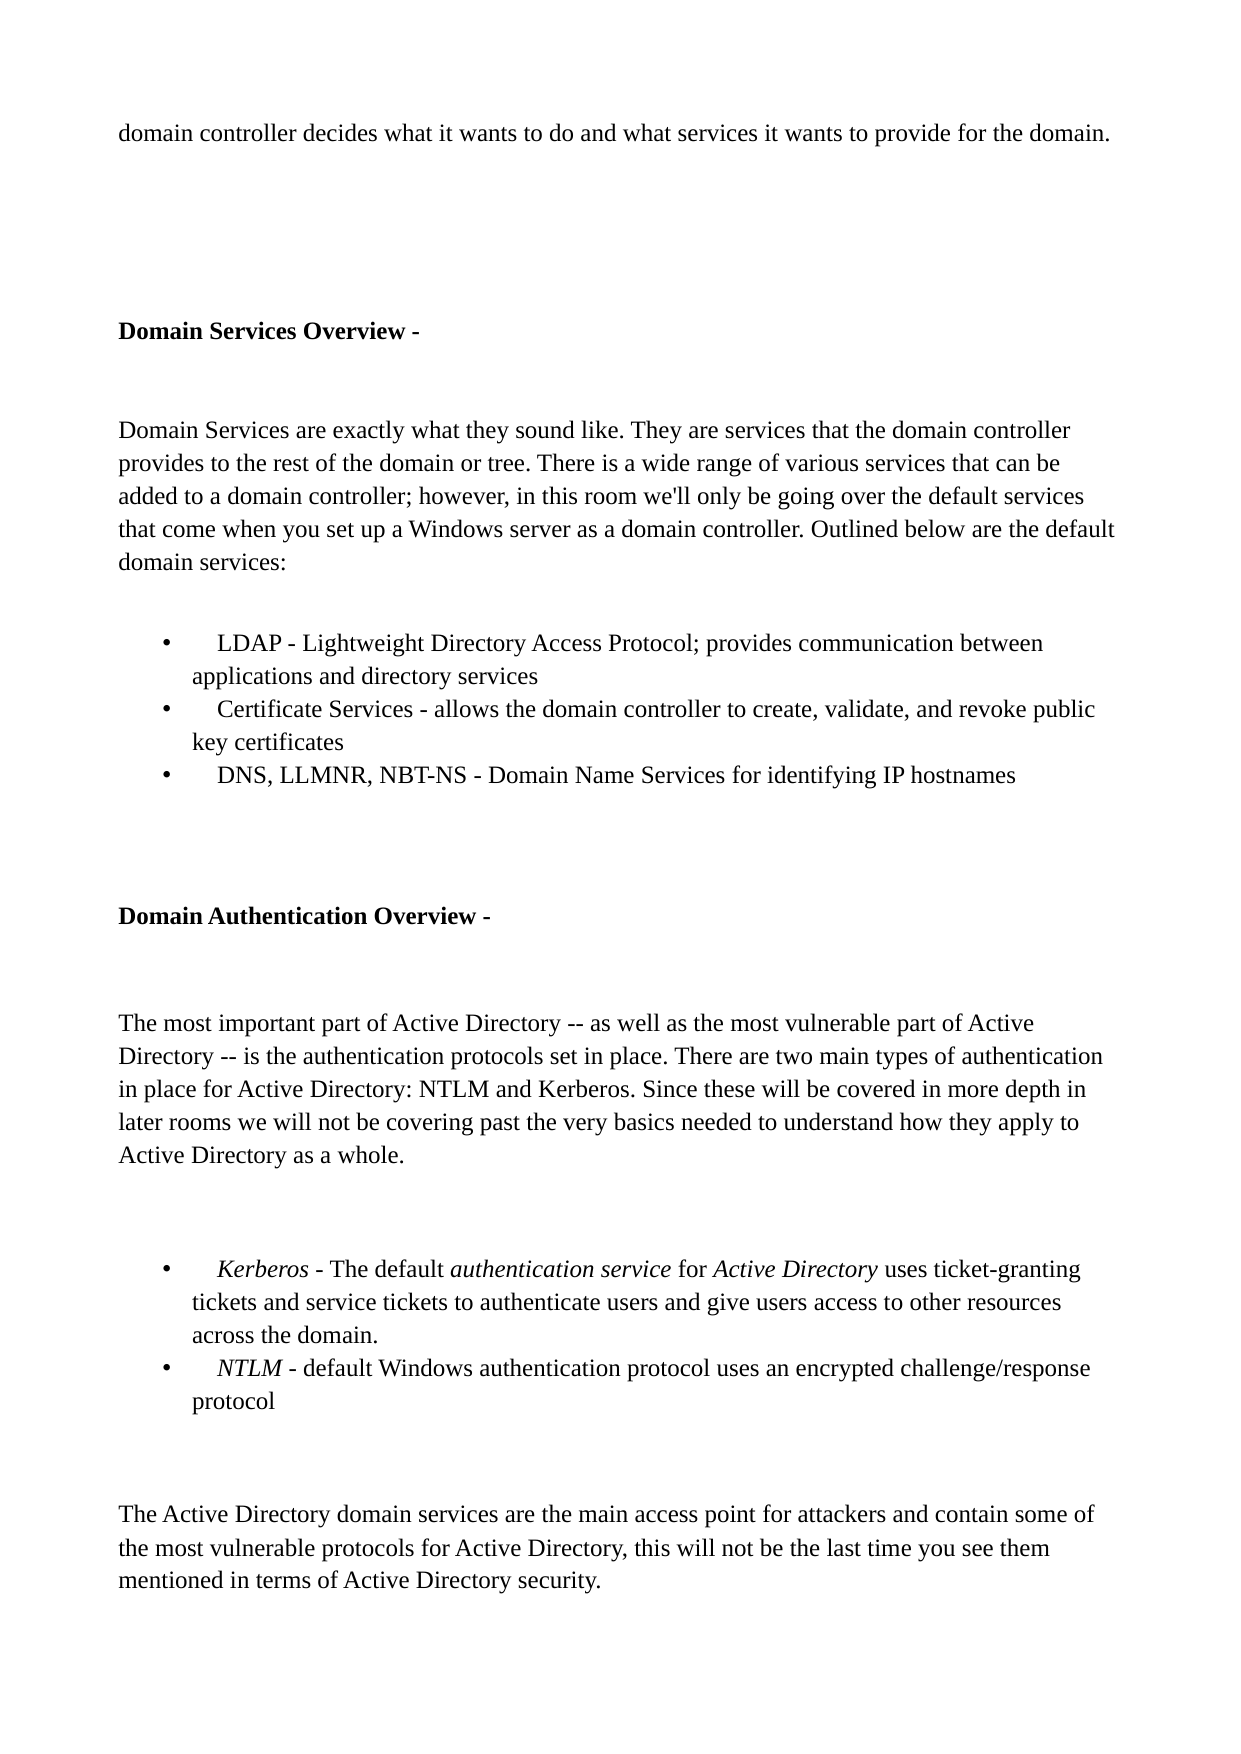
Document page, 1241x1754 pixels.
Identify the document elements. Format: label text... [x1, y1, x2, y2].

list Kerberos - The default authentication service for Active Directory uses ticket-granting tickets and service tickets to authenticate users and give users access to other resources across the domain. [162, 1254, 1122, 1349]
list DNS, LLMNR, NBT-NS - Domain Name Services for identifying IP hostnames [162, 760, 1122, 789]
text The most important part of Active Directory -- as well as the most vulnerable part of Active Directory -- is the authentication protocols set in place. There are two main types of authentication in place for Active Directory: NTLM and Kerberos. Since these will be covered in more depth in later rooms we will not be covering past the very basics needed to understand how they apply to Active Directory as a whole. [118, 942, 1122, 1235]
list NTLM - default Windows authentication protocol uses an encrypted challenge/response protocol [162, 1353, 1122, 1415]
text domain controller decides what it wants to do and what services it wants to provide for the domain. Domain Services Overview - Domain Services are exactly what they sound like. They are services that the domain controller provides to the rest of the domain or tree. There is a wide range of various services that can be added to a domain controller; however, in this room we'll only be going over the default services that come when you set up a Windows server as a domain controller. Outlined below are the default domain services: [118, 118, 1122, 609]
list Certificate Services - allows the domain controller to create, validate, and revoke public key certificates [162, 694, 1122, 756]
subtitle Domain Authentication Overview - [118, 901, 1122, 929]
text The Active Directory domain services are the main access point for attackers and contain some of the most vulnerable protocols for Active Directory, this will not be the last time you see them mentioned in terms of Active Directory security. [118, 1433, 1122, 1627]
list LDAP - Lightweight Directory Access Protocol; provides communication between applications and directory services [162, 628, 1122, 690]
